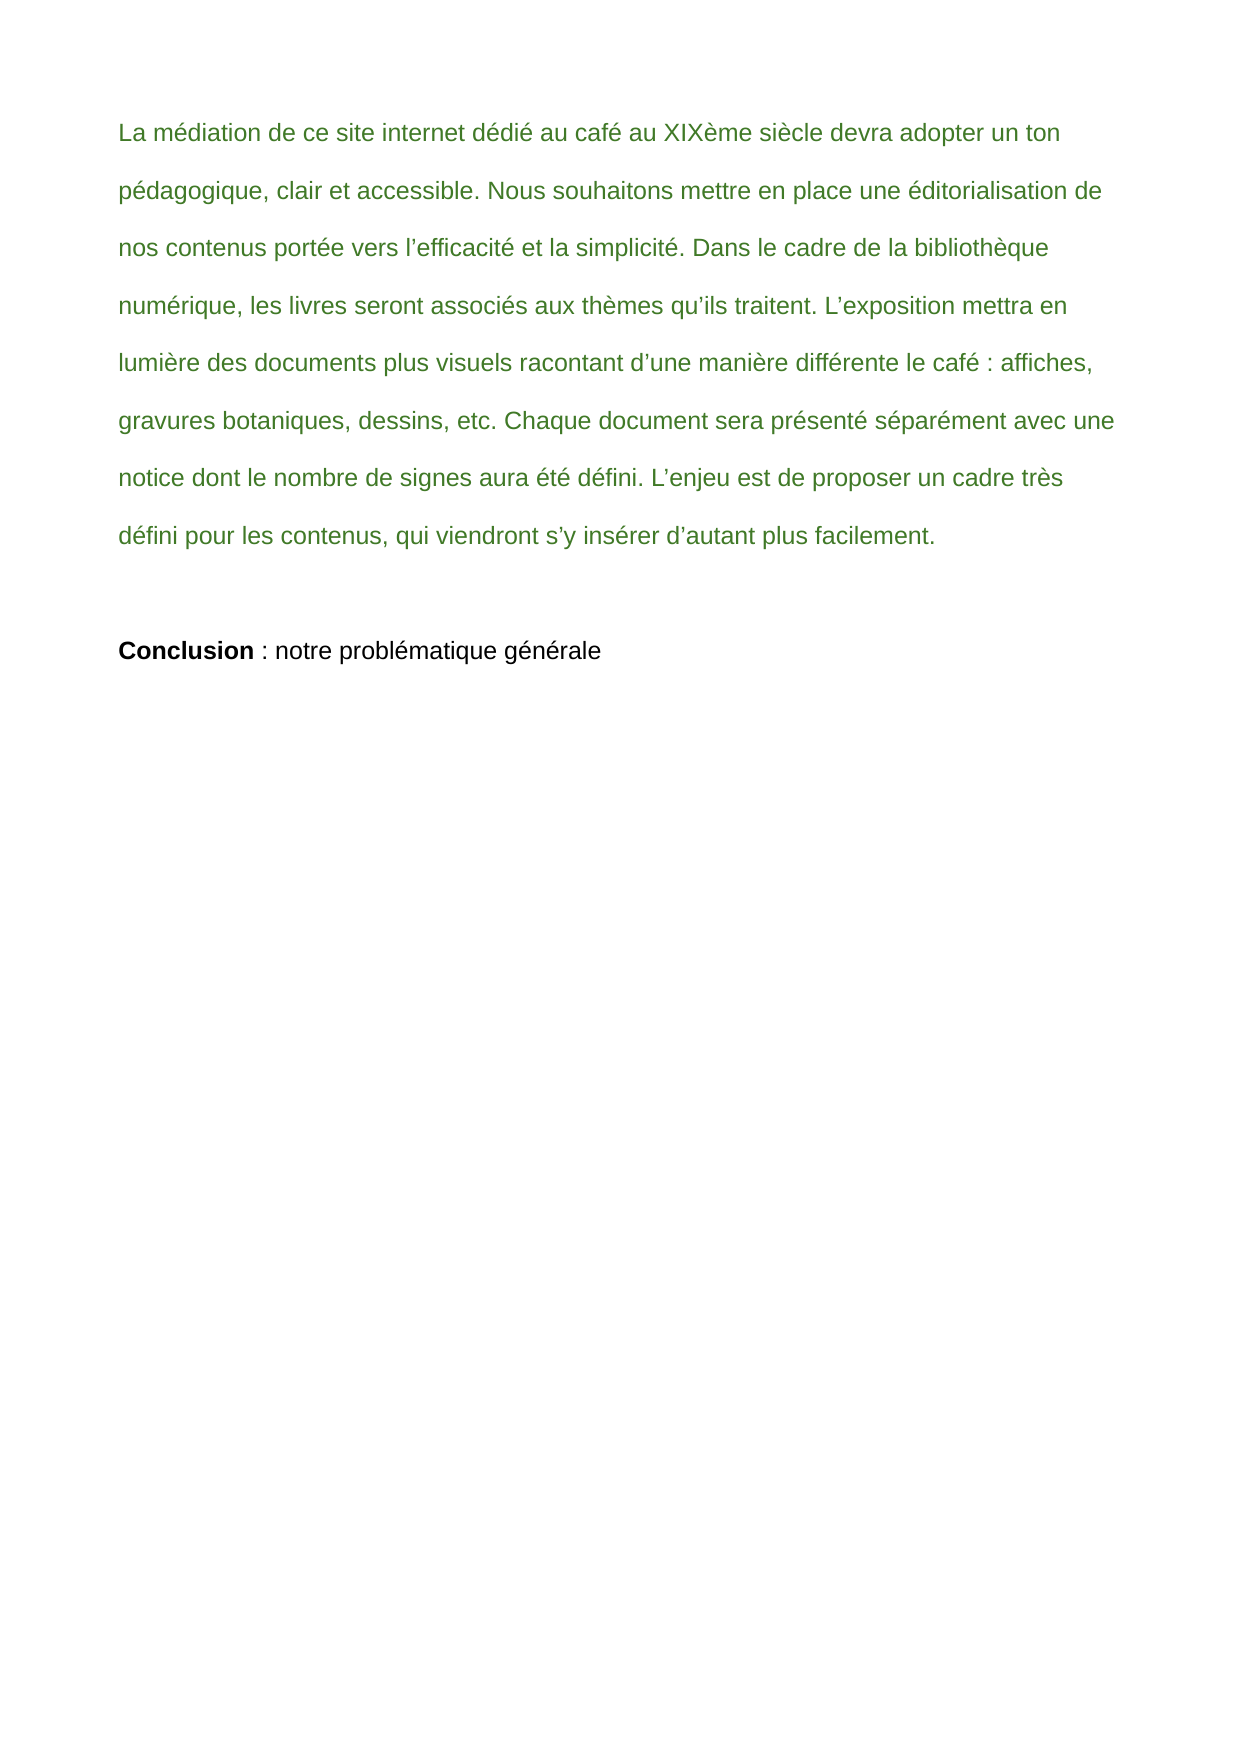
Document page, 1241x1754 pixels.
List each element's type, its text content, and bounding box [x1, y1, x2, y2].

text La médiation de ce site internet dédié au café au XIXème siècle devra adopter un ton pédagogique, clair et accessible. Nous souhaitons mettre en place une éditorialisation de nos contenus portée vers l’efficacité et la simplicité. Dans le cadre de la bibliothèque numérique, les livres seront associés aux thèmes qu’ils traitent. L’exposition mettra en lumière des documents plus visuels racontant d’une manière différente le café : affiches, gravures botaniques, dessins, etc. Chaque document sera présenté séparément avec une notice dont le nombre de signes aura été défini. L’enjeu est de proposer un cadre très défini pour les contenus, qui viendront s’y insérer d’autant plus facilement. [118, 118, 1122, 549]
text Conclusion : notre problématique générale [118, 636, 1122, 664]
